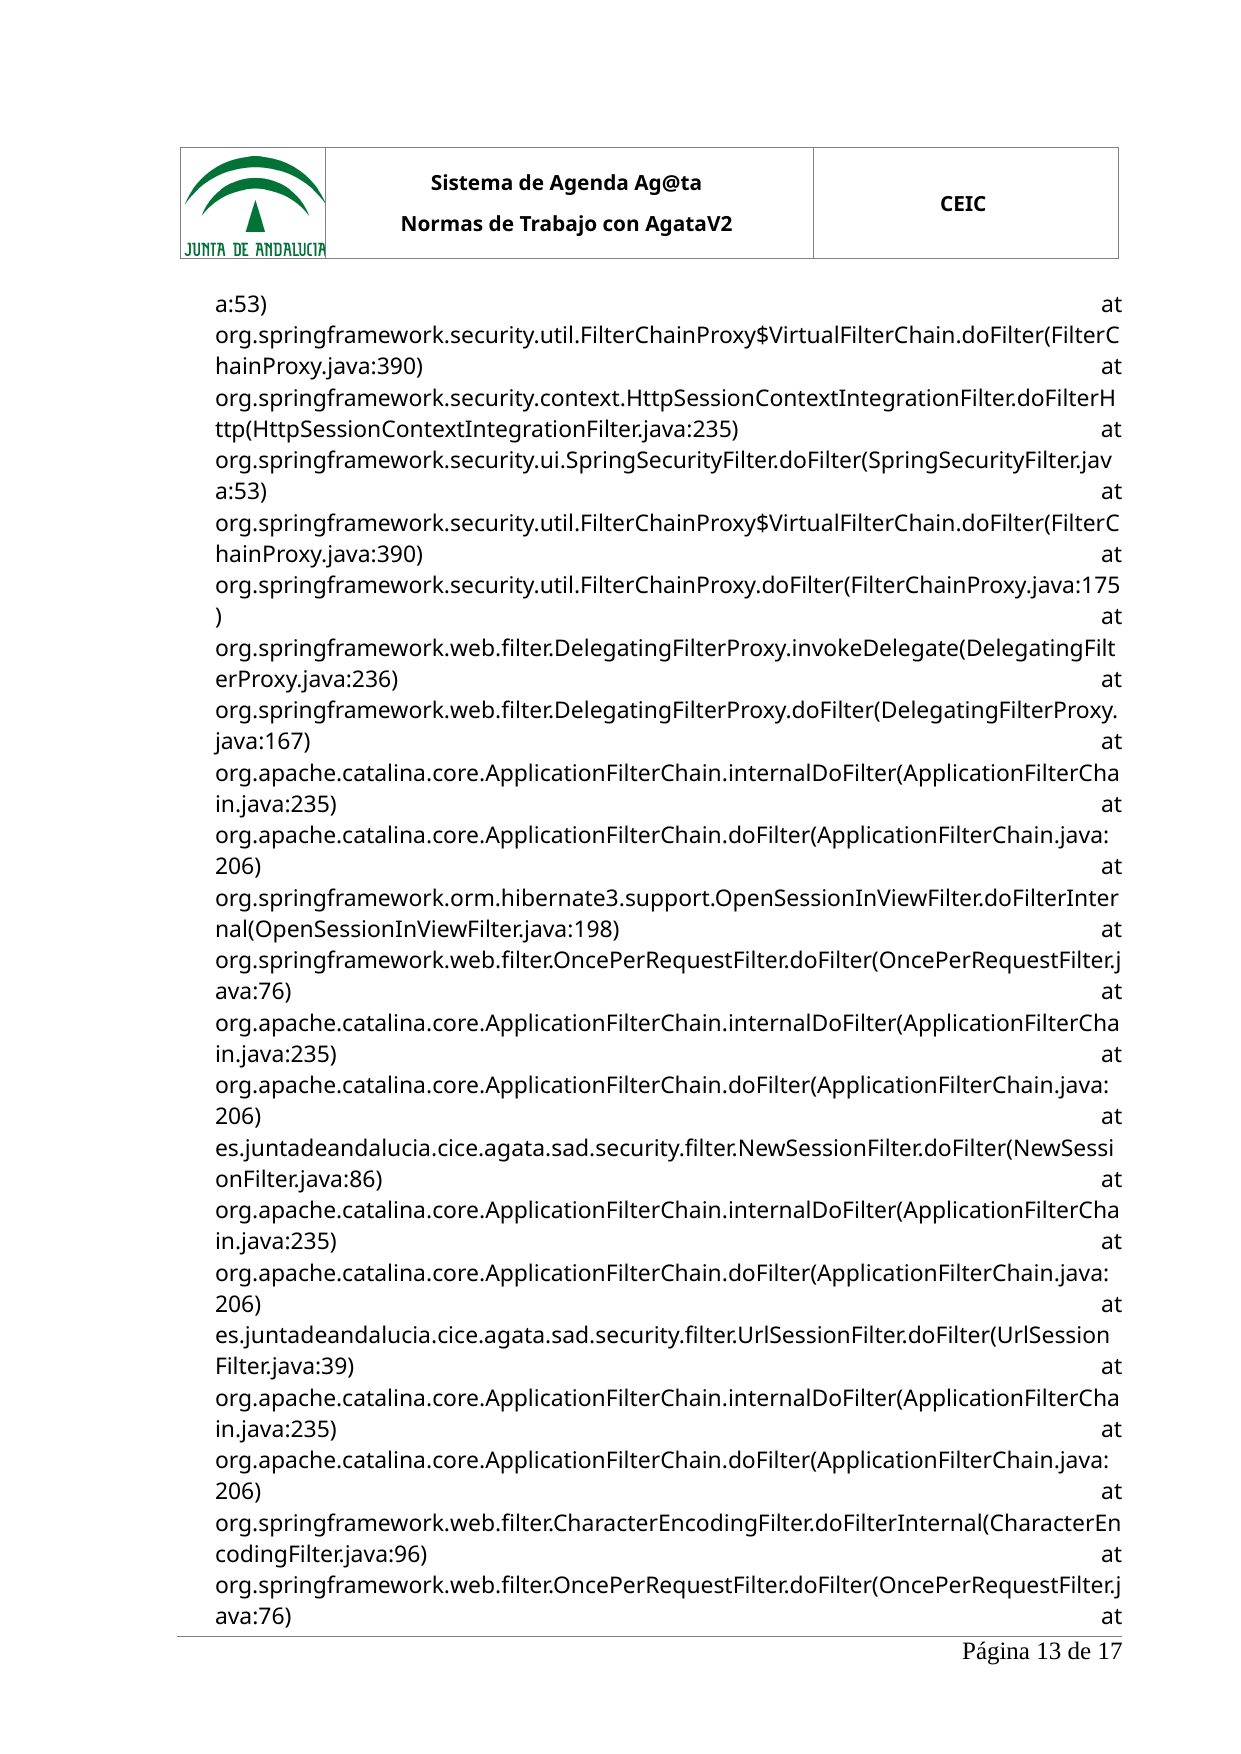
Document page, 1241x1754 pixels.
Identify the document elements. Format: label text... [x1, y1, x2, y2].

list a:53) at org.springframework.security.util.FilterChainProxy$VirtualFilterChain.doFilter(FilterChainProxy.java:390) at org.springframework.security.context.HttpSessionContextIntegrationFilter.doFilterHttp(HttpSessionContextIntegrationFilter.java:235) at org.springframework.security.ui.SpringSecurityFilter.doFilter(SpringSecurityFilter.java:53) at org.springframework.security.util.FilterChainProxy$VirtualFilterChain.doFilter(FilterChainProxy.java:390) at org.springframework.security.util.FilterChainProxy.doFilter(FilterChainProxy.java:175) at org.springframework.web.filter.DelegatingFilterProxy.invokeDelegate(DelegatingFilterProxy.java:236) at org.springframework.web.filter.DelegatingFilterProxy.doFilter(DelegatingFilterProxy.java:167) at org.apache.catalina.core.ApplicationFilterChain.internalDoFilter(ApplicationFilterChain.java:235) at org.apache.catalina.core.ApplicationFilterChain.doFilter(ApplicationFilterChain.java:206) at org.springframework.orm.hibernate3.support.OpenSessionInViewFilter.doFilterInternal(OpenSessionInViewFilter.java:198) at org.springframework.web.filter.OncePerRequestFilter.doFilter(OncePerRequestFilter.java:76) at org.apache.catalina.core.ApplicationFilterChain.internalDoFilter(ApplicationFilterChain.java:235) at org.apache.catalina.core.ApplicationFilterChain.doFilter(ApplicationFilterChain.java:206) at es.juntadeandalucia.cice.agata.sad.security.filter.NewSessionFilter.doFilter(NewSessionFilter.java:86) at org.apache.catalina.core.ApplicationFilterChain.internalDoFilter(ApplicationFilterChain.java:235) at org.apache.catalina.core.ApplicationFilterChain.doFilter(ApplicationFilterChain.java:206) at es.juntadeandalucia.cice.agata.sad.security.filter.UrlSessionFilter.doFilter(UrlSessionFilter.java:39) at org.apache.catalina.core.ApplicationFilterChain.internalDoFilter(ApplicationFilterChain.java:235) at org.apache.catalina.core.ApplicationFilterChain.doFilter(ApplicationFilterChain.java:206) at org.springframework.web.filter.CharacterEncodingFilter.doFilterInternal(CharacterEncodingFilter.java:96) at org.springframework.web.filter.OncePerRequestFilter.doFilter(OncePerRequestFilter.java:76) at [177, 288, 1122, 1631]
picture [184, 156, 325, 256]
